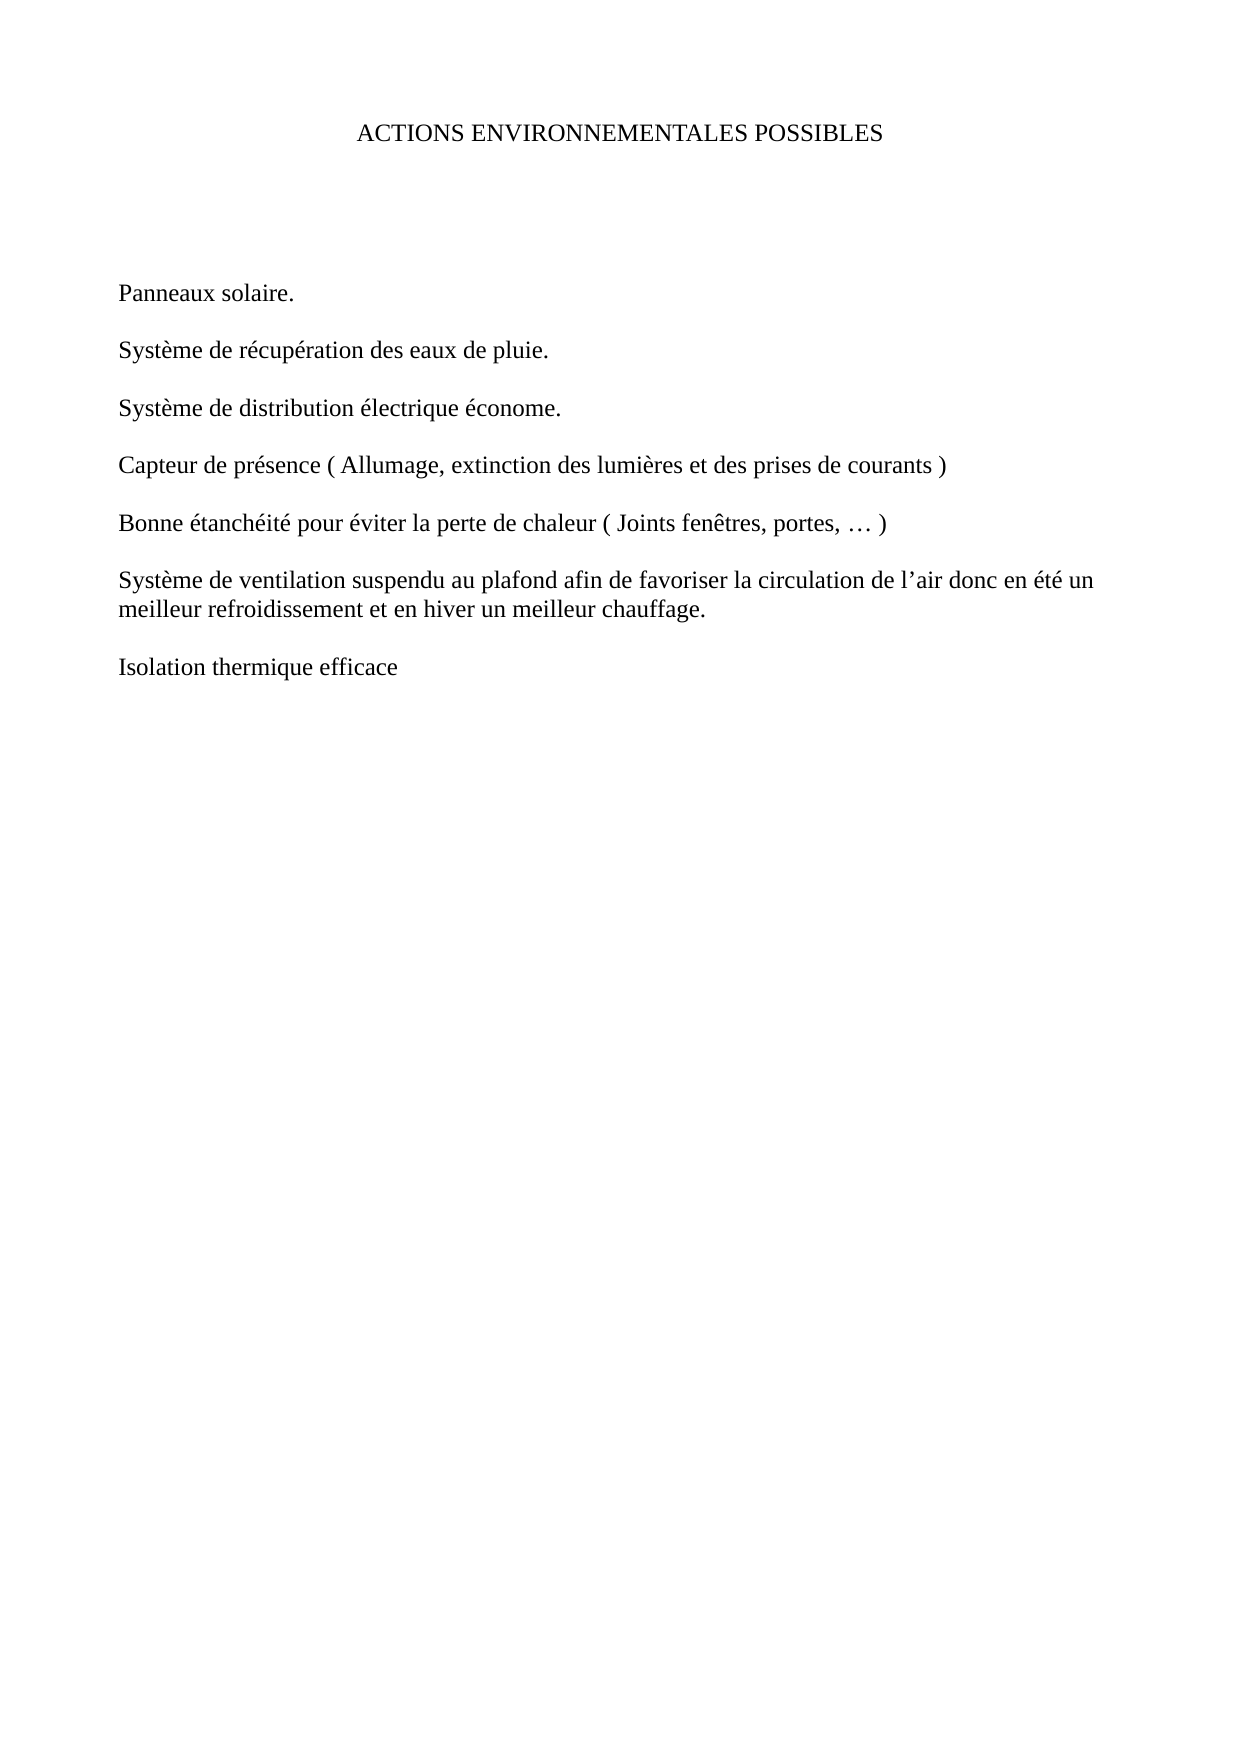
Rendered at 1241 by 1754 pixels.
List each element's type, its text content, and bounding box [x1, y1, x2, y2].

text Bonne étanchéité pour éviter la perte de chaleur ( Joints fenêtres, portes, … ) [118, 508, 1122, 537]
text Capteur de présence ( Allumage, extinction des lumières et des prises de courants ) [118, 450, 1122, 479]
text Système de ventilation suspendu au plafond afin de favoriser la circulation de l’air donc en été un meilleur refroidissement et en hiver un meilleur chauffage. [118, 565, 1122, 623]
text Système de récupération des eaux de pluie. [118, 335, 1122, 364]
text Panneaux solaire. [118, 278, 1122, 307]
text Système de distribution électrique économe. [118, 393, 1122, 422]
text ACTIONS ENVIRONNEMENTALES POSSIBLES [118, 118, 1122, 147]
text Isolation thermique efficace [118, 652, 1122, 680]
